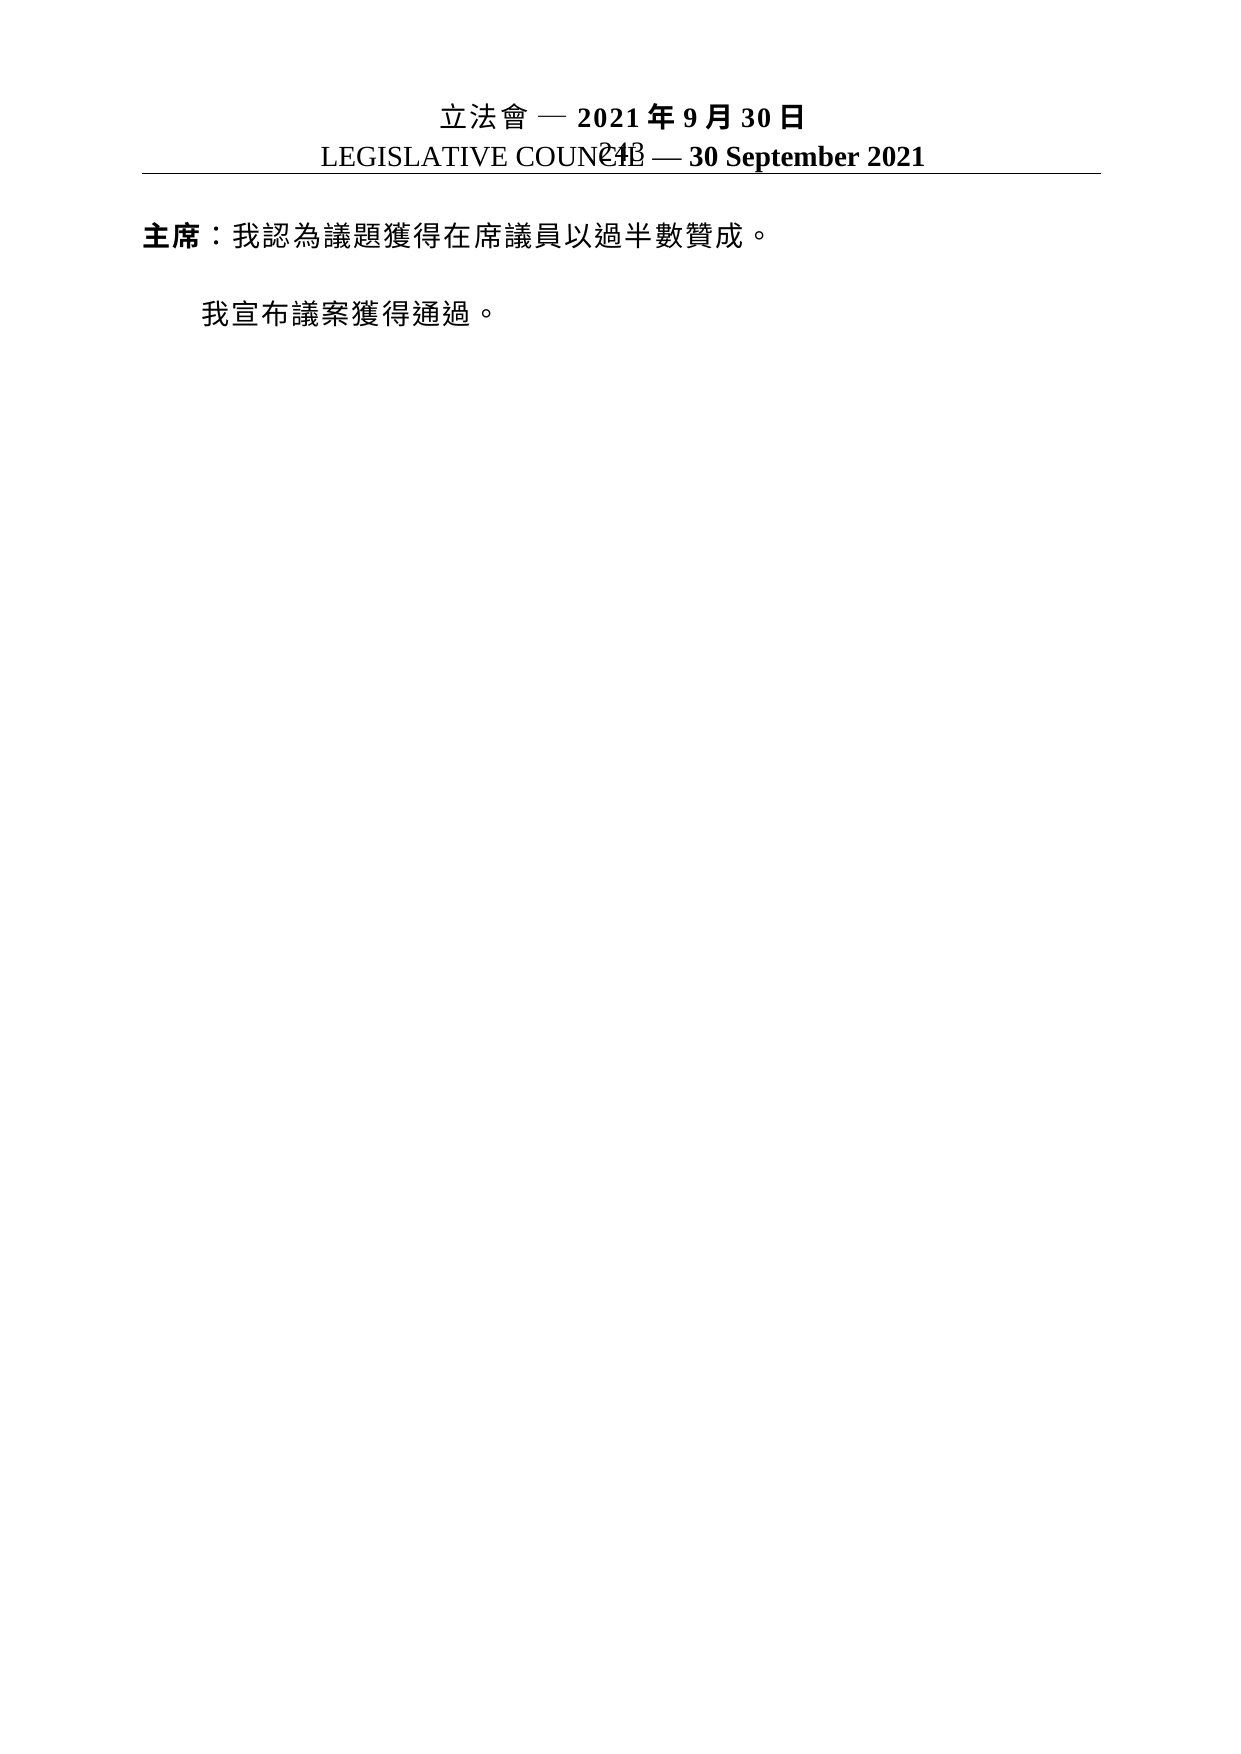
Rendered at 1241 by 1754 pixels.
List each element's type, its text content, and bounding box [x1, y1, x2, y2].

text 主席：我認為議題獲得在席議員以過半數贊成。 [142, 214, 1101, 254]
text 我宣布議案獲得通過。 [142, 292, 1101, 333]
